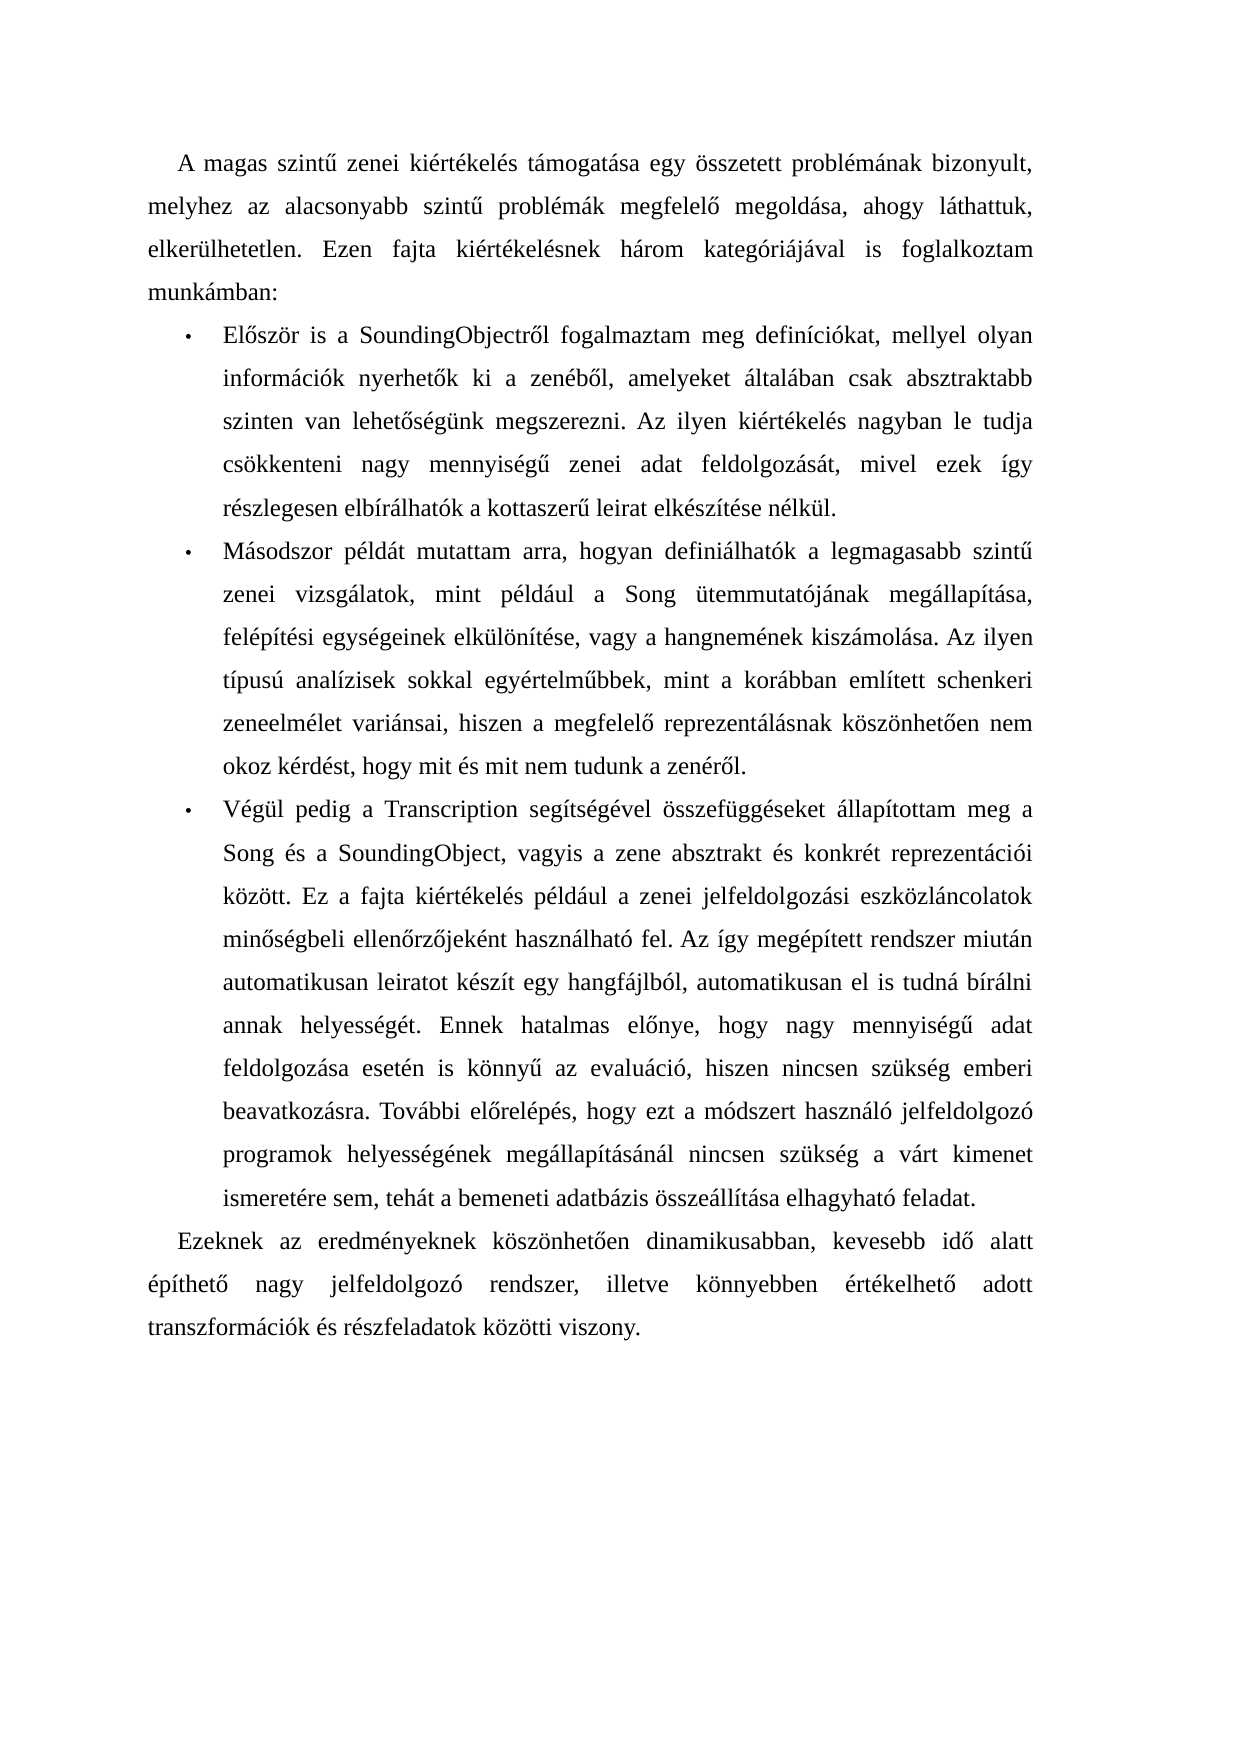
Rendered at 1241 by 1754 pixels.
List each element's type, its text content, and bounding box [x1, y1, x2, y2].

text A magas szintű zenei kiértékelés támogatása egy összetett problémának bizonyult, melyhez az alacsonyabb szintű problémák megfelelő megoldása, ahogy láthattuk, elkerülhetetlen. Ezen fajta kiértékelésnek három kategóriájával is foglalkoztam munkámban: [148, 148, 1033, 306]
text Ezeknek az eredményeknek köszönhetően dinamikusabban, kevesebb idő alatt építhető nagy jelfeldolgozó rendszer, illetve könnyebben értékelhető adott transzformációk és részfeladatok közötti viszony. [148, 1226, 1033, 1341]
list Végül pedig a Transcription segítségével összefüggéseket állapítottam meg a Song és a SoundingObject, vagyis a zene absztrakt és konkrét reprezentációi között. Ez a fajta kiértékelés például a zenei jelfeldolgozási eszközláncolatok minőségbeli ellenőrzőjeként használható fel. Az így megépített rendszer miután automatikusan leiratot készít egy hangfájlból, automatikusan el is tudná bírálni annak helyességét. Ennek hatalmas előnye, hogy nagy mennyiségű adat feldolgozása esetén is könnyű az evaluáció, hiszen nincsen szükség emberi beavatkozásra. További előrelépés, hogy ezt a módszert használó jelfeldolgozó programok helyességének megállapításánál nincsen szükség a várt kimenet ismeretére sem, tehát a bemeneti adatbázis összeállítása elhagyható feladat. [185, 794, 1033, 1211]
list Másodszor példát mutattam arra, hogyan definiálhatók a legmagasabb szintű zenei vizsgálatok, mint például a Song ütemmutatójának megállapítása, felépítési egységeinek elkülönítése, vagy a hangnemének kiszámolása. Az ilyen típusú analízisek sokkal egyértelműbbek, mint a korábban említett schenkeri zeneelmélet variánsai, hiszen a megfelelő reprezentálásnak köszönhetően nem okoz kérdést, hogy mit és mit nem tudunk a zenéről. [185, 536, 1033, 780]
list Először is a SoundingObjectről fogalmaztam meg definíciókat, mellyel olyan információk nyerhetők ki a zenéből, amelyeket általában csak absztraktabb szinten van lehetőségünk megszerezni. Az ilyen kiértékelés nagyban le tudja csökkenteni nagy mennyiségű zenei adat feldolgozását, mivel ezek így részlegesen elbírálhatók a kottaszerű leirat elkészítése nélkül. [185, 320, 1033, 521]
